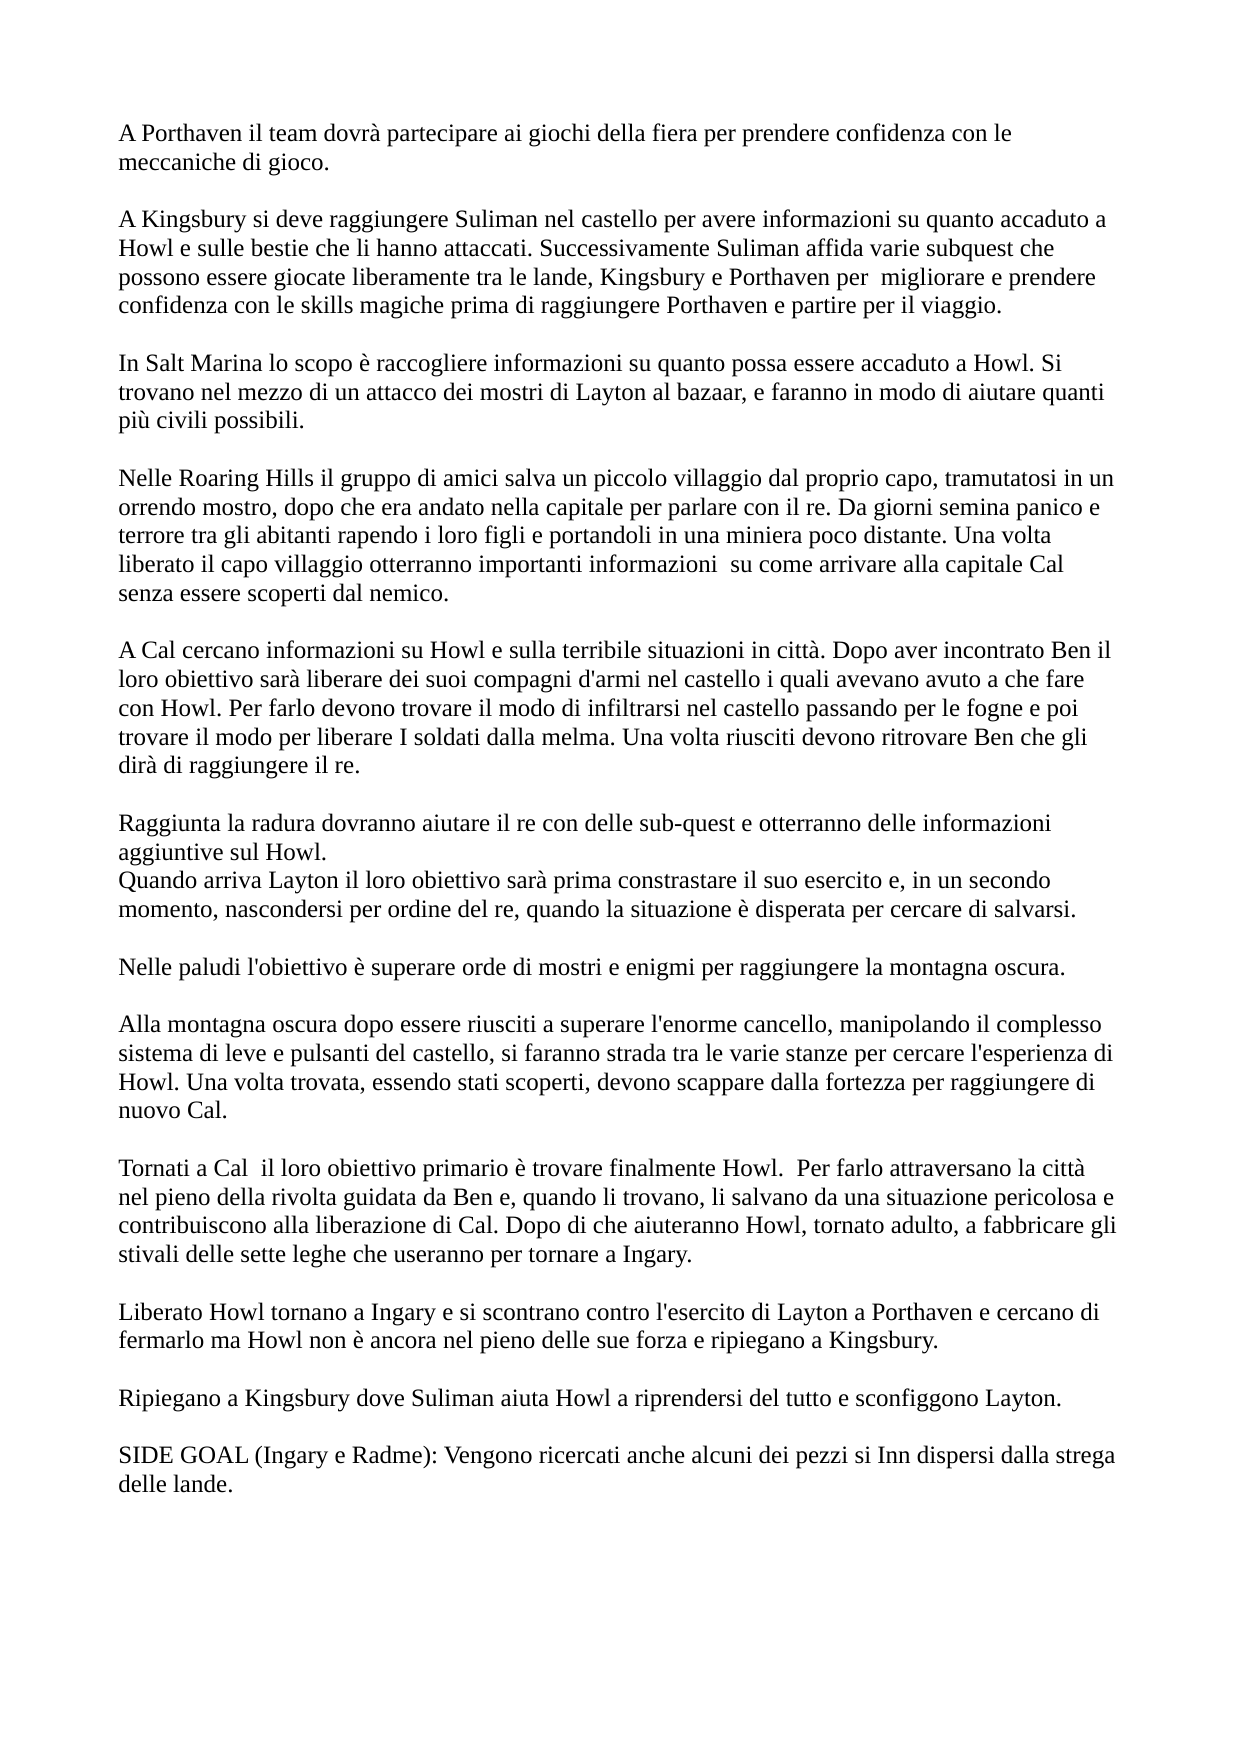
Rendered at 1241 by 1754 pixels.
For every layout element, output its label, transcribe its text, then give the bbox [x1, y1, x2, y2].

text Nelle Roaring Hills il gruppo di amici salva un piccolo villaggio dal proprio capo, tramutatosi in un orrendo mostro, dopo che era andato nella capitale per parlare con il re. Da giorni semina panico e terrore tra gli abitanti rapendo i loro figli e portandoli in una miniera poco distante. Una volta liberato il capo villaggio otterranno importanti informazioni su come arrivare alla capitale Cal senza essere scoperti dal nemico. [118, 463, 1122, 607]
text Raggiunta la radura dovranno aiutare il re con delle sub-quest e otterranno delle informazioni aggiuntive sul Howl. [118, 808, 1122, 866]
text Quando arriva Layton il loro obiettivo sarà prima constrastare il suo esercito e, in un secondo momento, nascondersi per ordine del re, quando la situazione è disperata per cercare di salvarsi. [118, 866, 1122, 923]
text Tornati a Cal il loro obiettivo primario è trovare finalmente Howl. Per farlo attraversano la città nel pieno della rivolta guidata da Ben e, quando li trovano, li salvano da una situazione pericolosa e contribuiscono alla liberazione di Cal. Dopo di che aiuteranno Howl, tornato adulto, a fabbricare gli stivali delle sette leghe che useranno per tornare a Ingary. [118, 1153, 1122, 1268]
text A Cal cercano informazioni su Howl e sulla terribile situazioni in città. Dopo aver incontrato Ben il loro obiettivo sarà liberare dei suoi compagni d'armi nel castello i quali avevano avuto a che fare con Howl. Per farlo devono trovare il modo di infiltrarsi nel castello passando per le fogne e poi trovare il modo per liberare I soldati dalla melma. Una volta riusciti devono ritrovare Ben che gli dirà di raggiungere il re. [118, 636, 1122, 779]
text A Porthaven il team dovrà partecipare ai giochi della fiera per prendere confidenza con le meccaniche di gioco. [118, 118, 1122, 176]
text Nelle paludi l'obiettivo è superare orde di mostri e enigmi per raggiungere la montagna oscura. [118, 952, 1122, 981]
text SIDE GOAL (Ingary e Radme): Vengono ricercati anche alcuni dei pezzi si Inn dispersi dalla strega delle lande. [118, 1441, 1122, 1498]
text Ripiegano a Kingsbury dove Suliman aiuta Howl a riprendersi del tutto e sconfiggono Layton. [118, 1383, 1122, 1412]
text In Salt Marina lo scopo è raccogliere informazioni su quanto possa essere accaduto a Howl. Si trovano nel mezzo di un attacco dei mostri di Layton al bazaar, e faranno in modo di aiutare quanti più civili possibili. [118, 348, 1122, 434]
text A Kingsbury si deve raggiungere Suliman nel castello per avere informazioni su quanto accaduto a Howl e sulle bestie che li hanno attaccati. Successivamente Suliman affida varie subquest che possono essere giocate liberamente tra le lande, Kingsbury e Porthaven per migliorare e prendere confidenza con le skills magiche prima di raggiungere Porthaven e partire per il viaggio. [118, 204, 1122, 319]
text Alla montagna oscura dopo essere riusciti a superare l'enorme cancello, manipolando il complesso sistema di leve e pulsanti del castello, si faranno strada tra le varie stanze per cercare l'esperienza di Howl. Una volta trovata, essendo stati scoperti, devono scappare dalla fortezza per raggiungere di nuovo Cal. [118, 1009, 1122, 1124]
text Liberato Howl tornano a Ingary e si scontrano contro l'esercito di Layton a Porthaven e cercano di fermarlo ma Howl non è ancora nel pieno delle sue forza e ripiegano a Kingsbury. [118, 1297, 1122, 1354]
